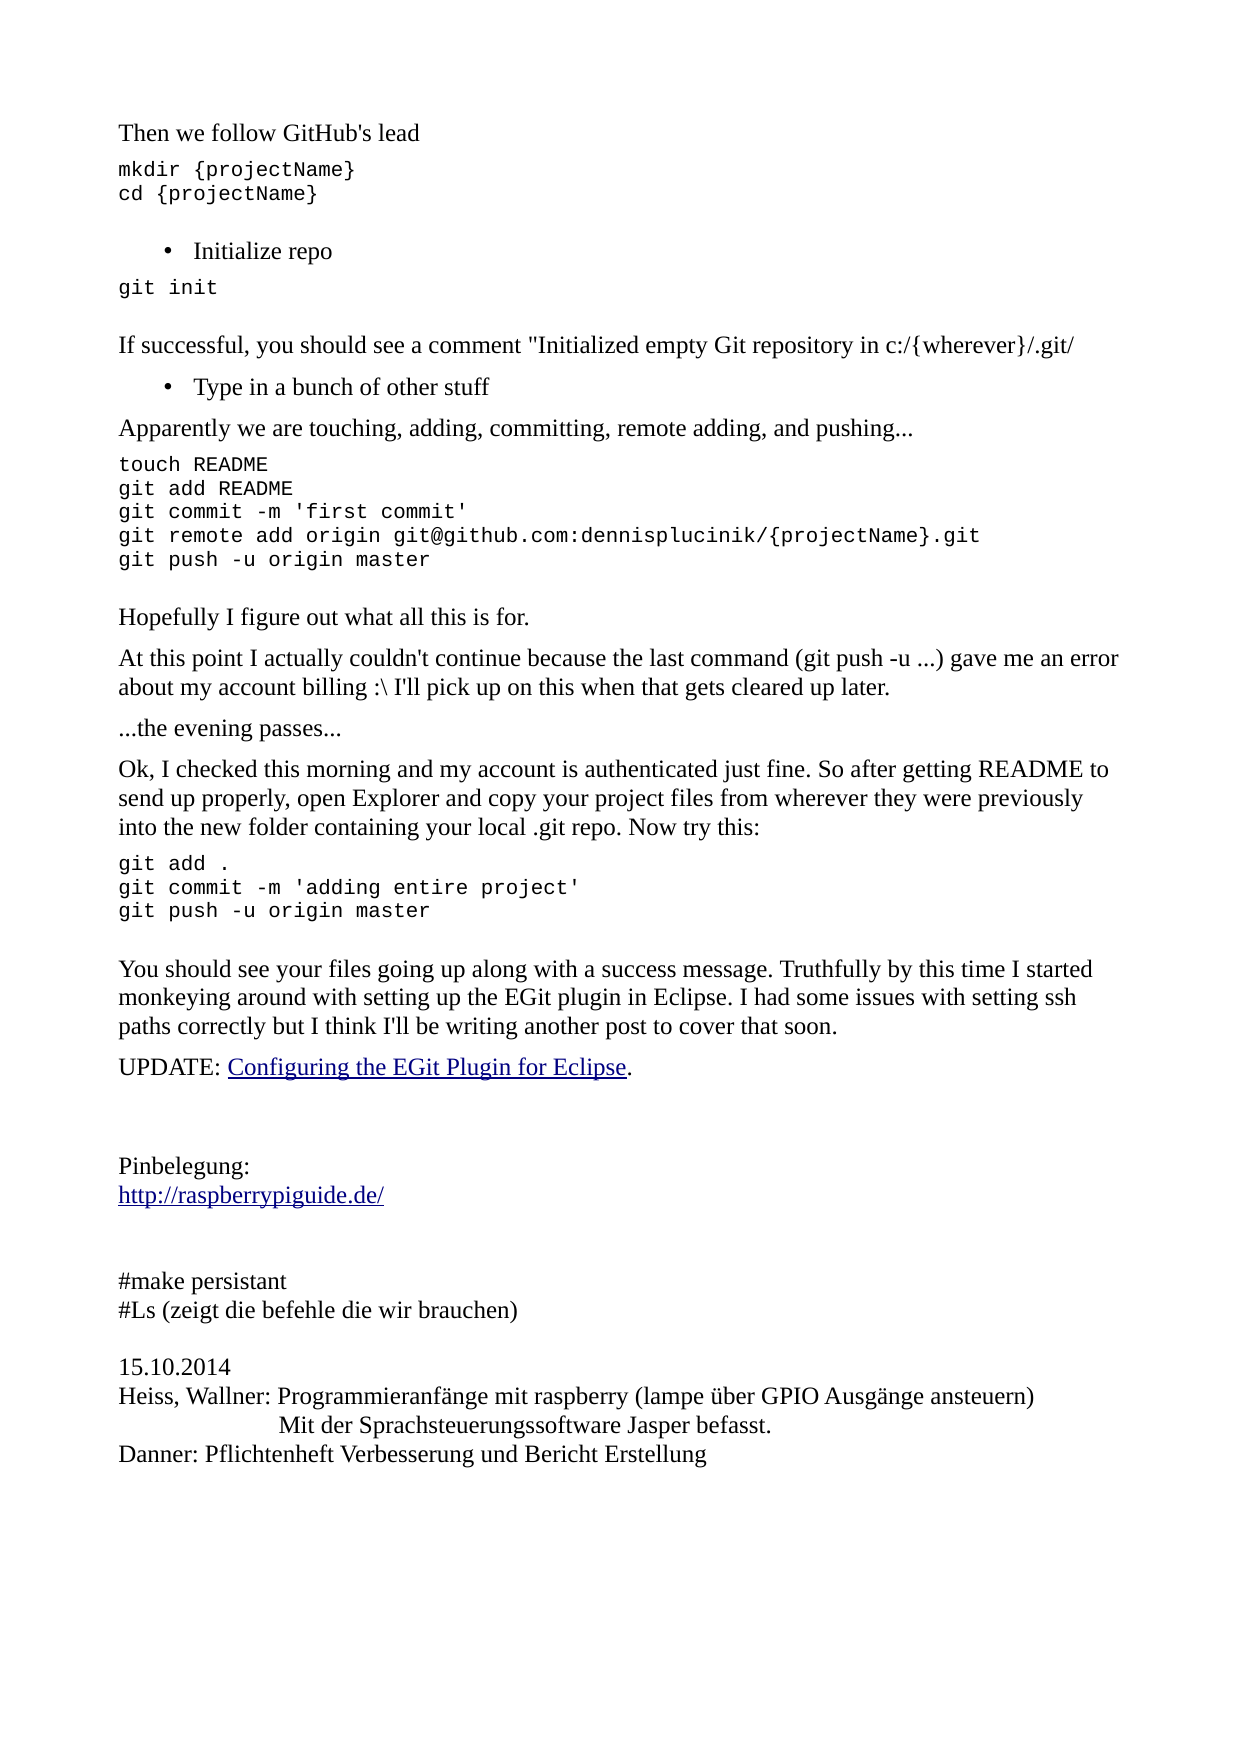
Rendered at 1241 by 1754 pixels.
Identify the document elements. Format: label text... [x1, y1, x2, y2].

text You should see your files going up along with a success message. Truthfully by this time I started monkeying around with setting up the EGit plugin in Eclipse. I had some issues with setting ssh paths correctly but I think I'll be writing another post to cover that soon. [118, 954, 1122, 1040]
list Initialize repo [164, 236, 1122, 265]
text git init [118, 277, 1122, 301]
text git remote add origin git@github.com:dennisplucinik/{projectName}.git [118, 525, 1122, 549]
text http://raspberrypiguide.de/ [118, 1180, 1122, 1209]
text Then we follow GitHub's lead [118, 118, 1122, 147]
text UPDATE: Configuring the EGit Plugin for Eclipse. [118, 1052, 1122, 1081]
text git add . [118, 853, 1122, 877]
text Pinbelegung: [118, 1151, 1122, 1180]
text git push -u origin master [118, 901, 1122, 924]
text touch README [118, 454, 1122, 478]
text At this point I actually couldn't continue because the last command (git push -u ...) gave me an error about my account billing :\ I'll pick up on this when that gets cleared up later. [118, 643, 1122, 701]
text #Ls (zeigt die befehle die wir brauchen) [118, 1295, 1122, 1324]
text git push -u origin master [118, 549, 1122, 572]
text Hopefully I figure out what all this is for. [118, 602, 1122, 631]
text ...the evening passes... [118, 713, 1122, 742]
text Apparently we are touching, adding, committing, remote adding, and pushing... [118, 413, 1122, 442]
text Mit der Sprachsteuerungssoftware Jasper befasst. [118, 1410, 1122, 1439]
list Type in a bunch of other stuff [164, 372, 1122, 401]
text cd {projectName} [118, 183, 1122, 207]
text 15.10.2014 [118, 1352, 1122, 1381]
text git commit -m 'adding entire project' [118, 877, 1122, 901]
text Ok, I checked this morning and my account is authenticated just fine. So after getting README to send up properly, open Explorer and copy your project files from wherever they were previously into the new folder containing your local .git repo. Now try this: [118, 754, 1122, 841]
text If successful, you should see a comment "Initialized empty Git repository in c:/{wherever}/.git/ [118, 331, 1122, 359]
text git add README [118, 478, 1122, 502]
text #make persistant [118, 1266, 1122, 1295]
text git commit -m 'first commit' [118, 502, 1122, 525]
text mkdir {projectName} [118, 159, 1122, 183]
text Danner: Pflichtenheft Verbesserung und Bericht Erstellung [118, 1439, 1122, 1467]
text Heiss, Wallner: Programmieranfänge mit raspberry (lampe über GPIO Ausgänge ansteuern) [118, 1381, 1122, 1410]
